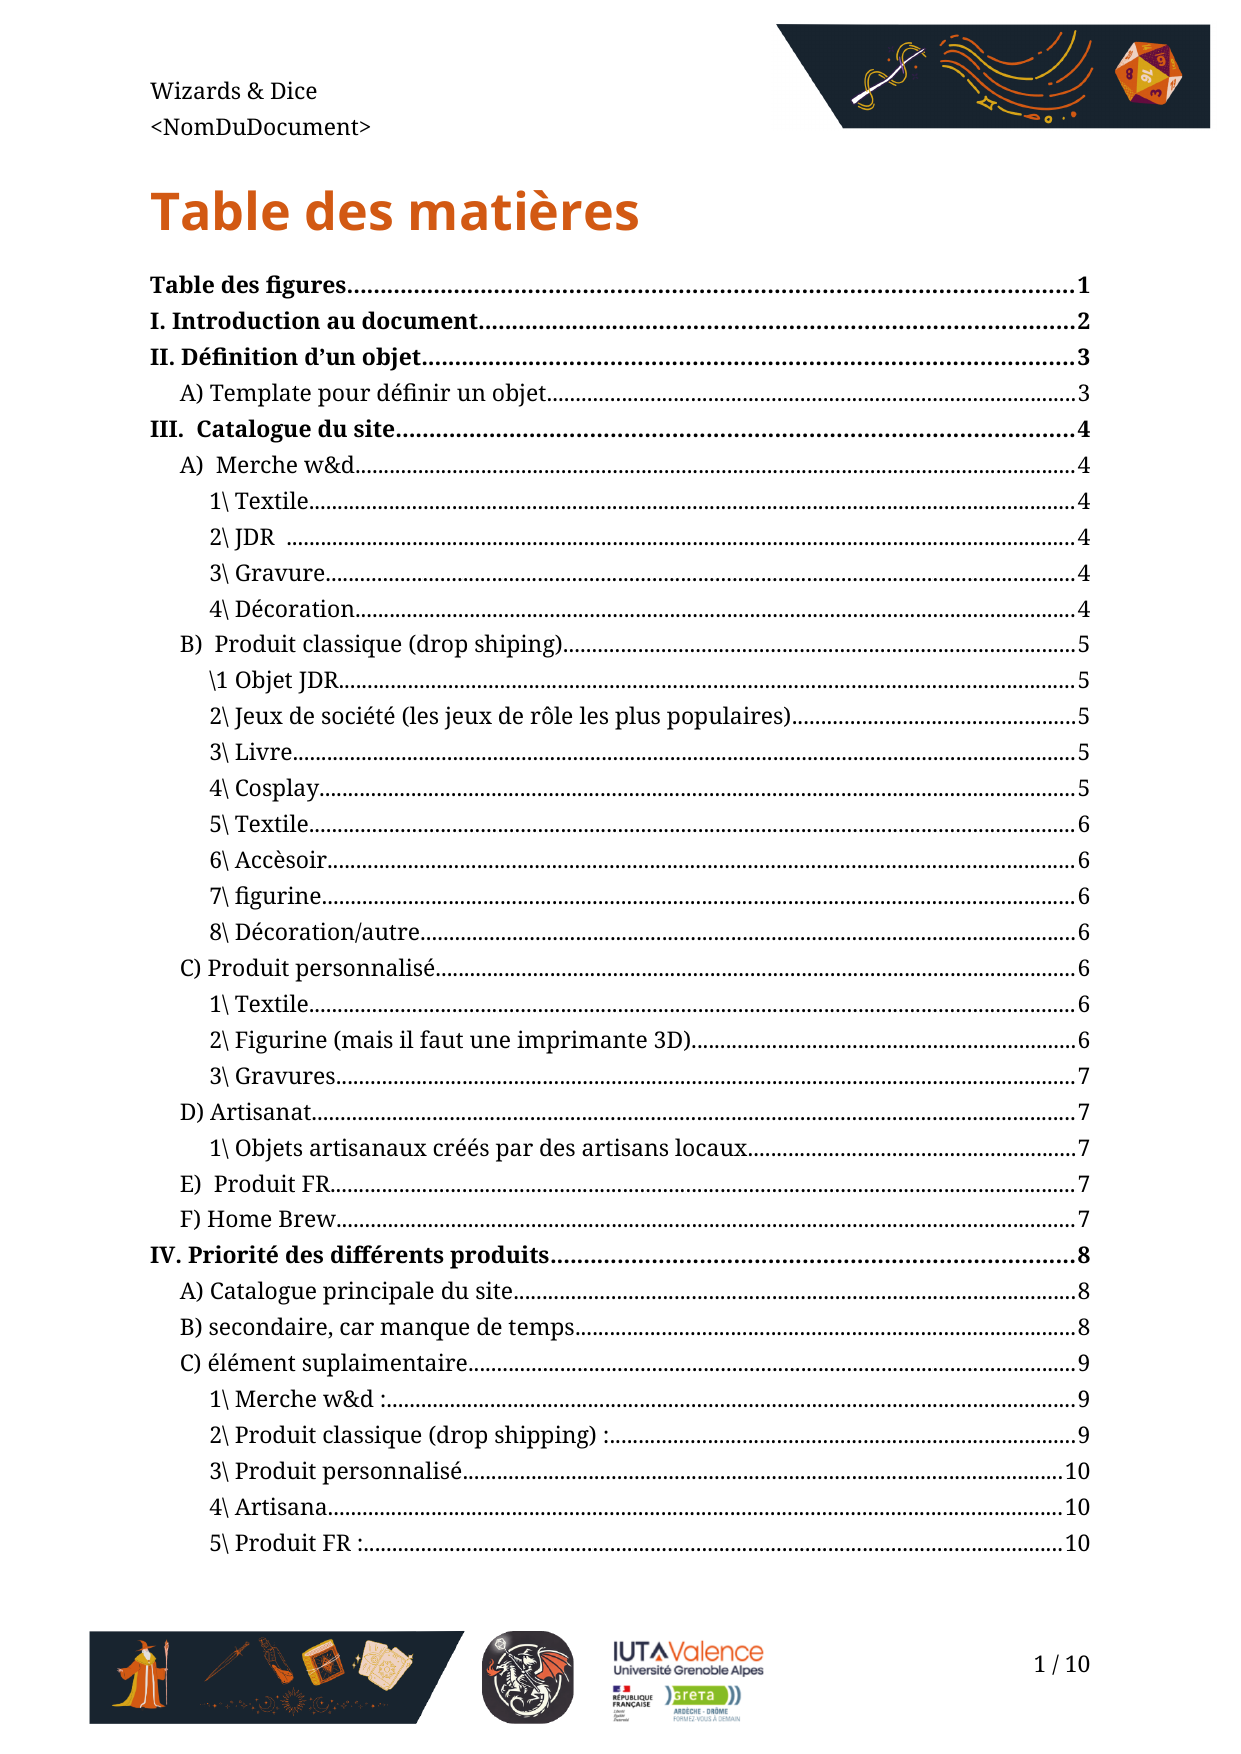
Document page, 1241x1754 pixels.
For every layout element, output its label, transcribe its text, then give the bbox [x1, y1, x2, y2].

text A) Catalogue principale du site 8 [179, 1275, 1090, 1307]
text B) secondaire, car manque de temps 8 [179, 1311, 1090, 1342]
text 1\ Textile 6 [209, 988, 1090, 1019]
text F) Home Brew 7 [179, 1203, 1090, 1235]
text 5\ Produit FR : 10 [209, 1527, 1090, 1558]
text C) élément suplaimentaire 9 [179, 1347, 1090, 1378]
text 3\ Gravure 4 [209, 557, 1090, 588]
text B) Produit classique (drop shiping) 5 [179, 628, 1090, 660]
text E) Produit FR 7 [179, 1167, 1090, 1199]
subtitle Table des matières [150, 175, 1090, 246]
text 5\ Textile 6 [209, 808, 1090, 839]
text 4\ Décoration 4 [209, 592, 1090, 624]
text IV. Priorité des différents produits 8 [150, 1239, 1090, 1271]
text 2\ Jeux de société (les jeux de rôle les plus populaires) 5 [209, 700, 1090, 732]
text I. Introduction au document 2 [150, 305, 1090, 336]
text 2\ Figurine (mais il faut une imprimante 3D). 6 [209, 1024, 1090, 1055]
text 3\ Produit personnalisé 10 [209, 1455, 1090, 1486]
picture [81, 1620, 788, 1733]
text 2\ Produit classique (drop shipping) : 9 [209, 1419, 1090, 1450]
text C) Produit personnalisé 6 [179, 952, 1090, 983]
text 3\ Gravures 7 [209, 1060, 1090, 1091]
text 1\ Textile 4 [209, 485, 1090, 516]
picture [771, 21, 1218, 131]
text 7\ figurine 6 [209, 880, 1090, 911]
text 4\ Artisana 10 [209, 1491, 1090, 1522]
text Table des figures 1 [150, 269, 1090, 300]
text D) Artisanat 7 [179, 1096, 1090, 1127]
text 8\ Décoration/autre 6 [209, 916, 1090, 947]
text 1\ Merche w&d : 9 [209, 1383, 1090, 1414]
text A) Template pour définir un objet 3 [179, 377, 1090, 408]
text A) Merche w&d 4 [179, 449, 1090, 480]
text 4\ Cosplay 5 [209, 772, 1090, 803]
text 6\ Accèsoir 6 [209, 844, 1090, 875]
text II. Définition d’un objet 3 [150, 341, 1090, 372]
text 3\ Livre 5 [209, 736, 1090, 767]
text 2\ JDR 4 [209, 521, 1090, 552]
text \1 Objet JDR 5 [209, 664, 1090, 696]
text III. Catalogue du site 4 [150, 413, 1090, 444]
text 1\ Objets artisanaux créés par des artisans locaux 7 [209, 1132, 1090, 1163]
